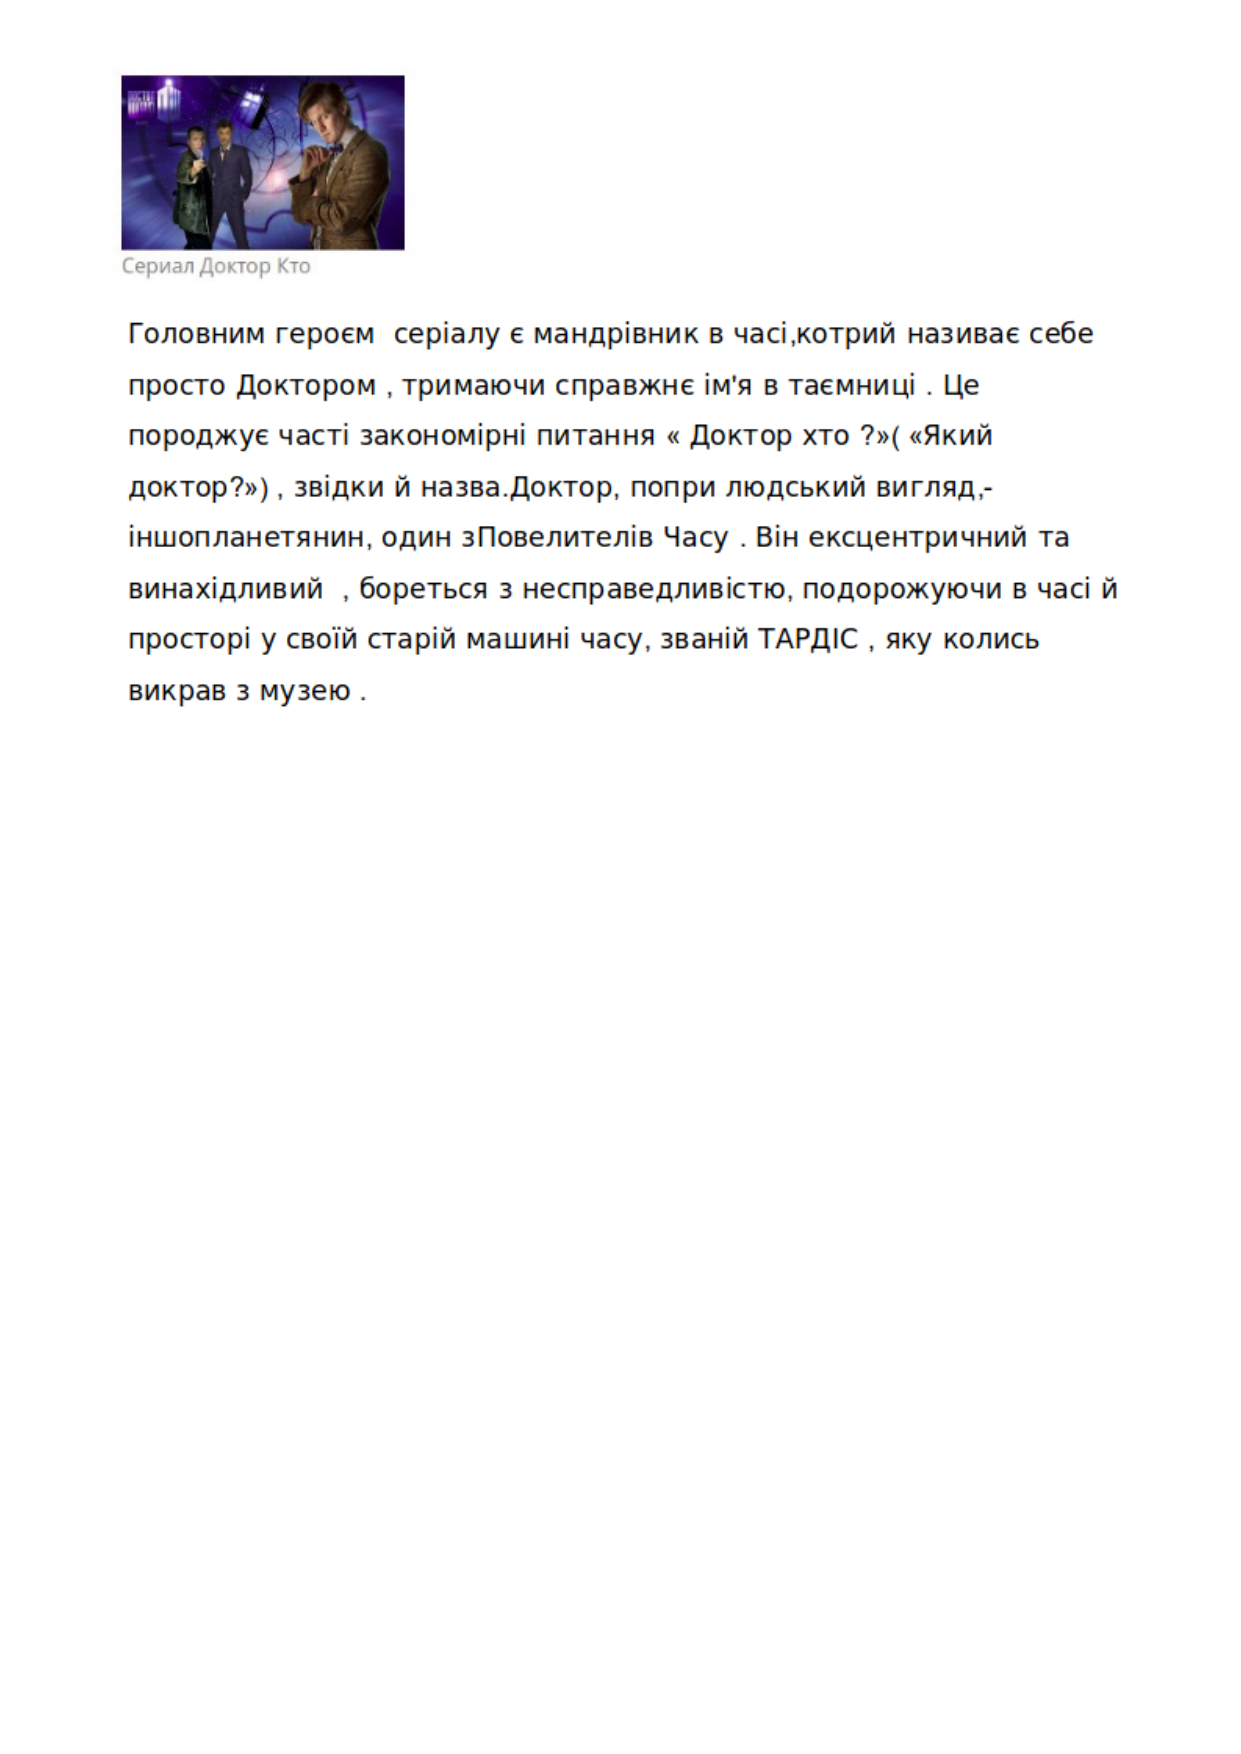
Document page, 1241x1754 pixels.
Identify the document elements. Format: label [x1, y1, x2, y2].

picture [103, 61, 1137, 727]
